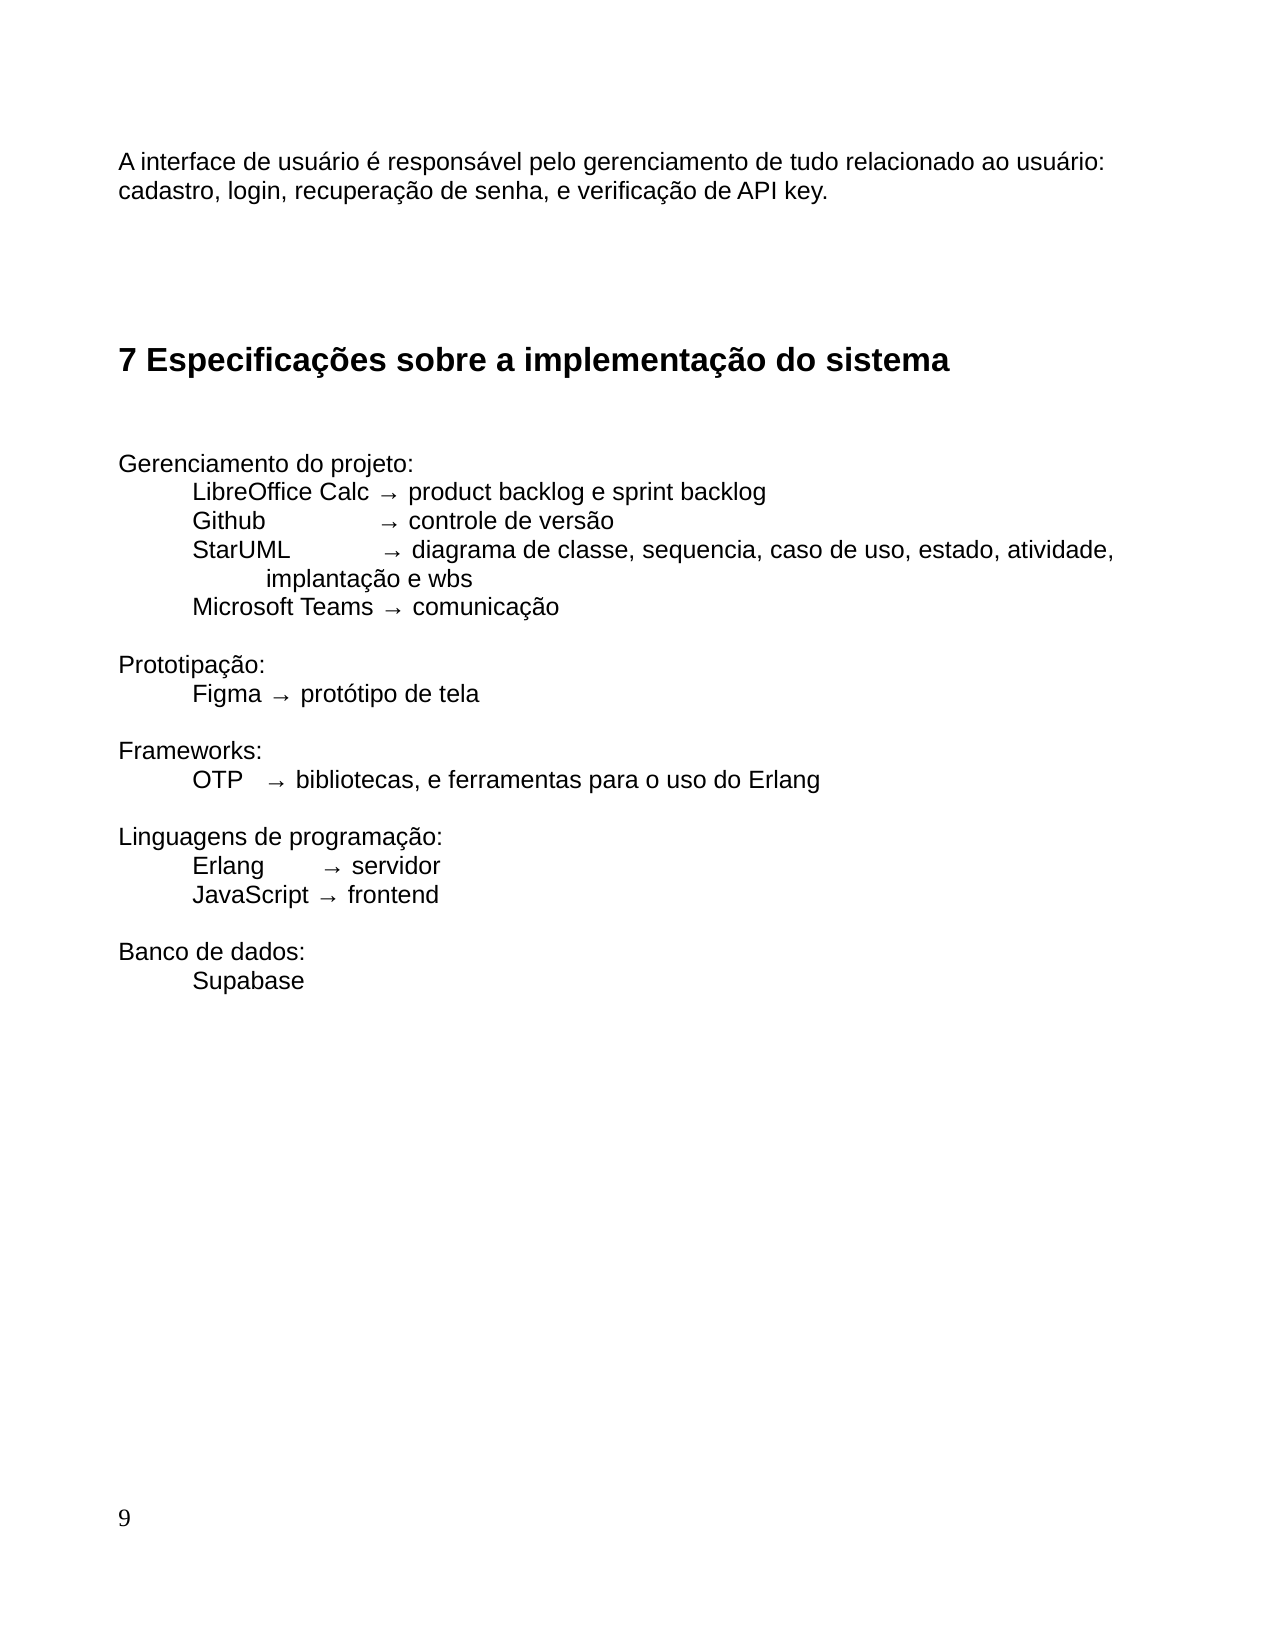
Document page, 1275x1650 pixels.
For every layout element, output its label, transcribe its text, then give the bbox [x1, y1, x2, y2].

subtitle 7 Especificações sobre a implementação do sistema [118, 340, 1157, 379]
text Github → controle de versão [118, 506, 1157, 535]
text LibreOffice Calc → product backlog e sprint backlog [118, 477, 1157, 506]
text A interface de usuário é responsável pelo gerenciamento de tudo relacionado ao usuário: cadastro, login, recuperação de senha, e verificação de API key. [118, 147, 1157, 204]
text Frameworks: [118, 736, 1157, 765]
text Microsoft Teams → comunicação [118, 592, 1157, 621]
text JavaScript → frontend [118, 880, 1157, 909]
text Prototipação: [118, 650, 1157, 679]
text Figma → protótipo de tela [118, 679, 1157, 707]
text Banco de dados: [118, 937, 1157, 966]
text Erlang → servidor [118, 851, 1157, 880]
text Gerenciamento do projeto: [118, 449, 1157, 477]
text StarUML → diagrama de classe, sequencia, caso de uso, estado, atividade, implantação e wbs [118, 535, 1157, 592]
text Linguagens de programação: [118, 822, 1157, 851]
text OTP → bibliotecas, e ferramentas para o uso do Erlang [118, 765, 1157, 794]
text Supabase [118, 966, 1157, 995]
